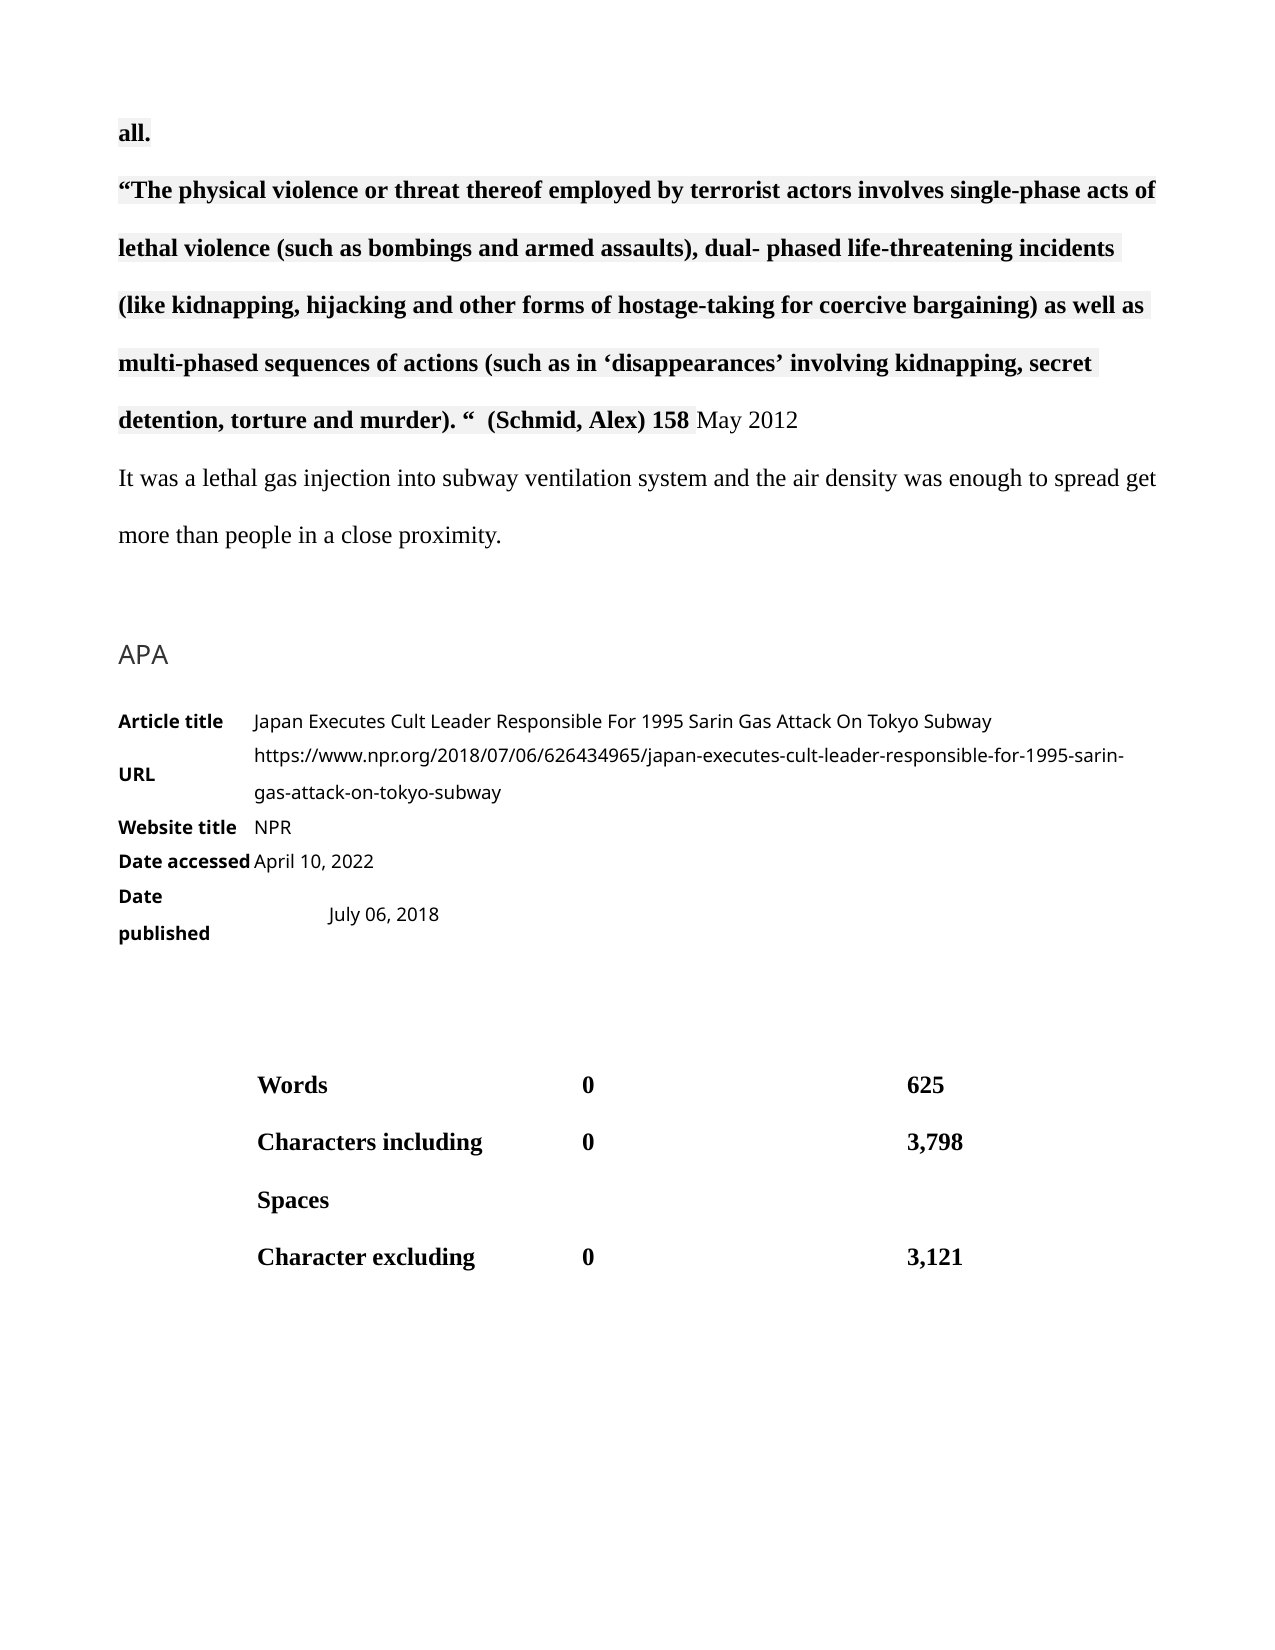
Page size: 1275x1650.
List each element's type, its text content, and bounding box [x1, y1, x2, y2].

table_header Article title [118, 708, 254, 743]
table_cell Characters including Spaces [182, 1127, 507, 1242]
table_cell 0 [507, 1127, 832, 1242]
text all. [118, 118, 1157, 147]
table_cell NPR [254, 814, 1157, 849]
table_header Words [182, 1070, 507, 1127]
table_cell July 06, 2018 [254, 884, 1157, 955]
text It was a lethal gas injection into subway ventilation system and the air density was enough to spread get more than people in a close proximity. [118, 463, 1157, 549]
table_cell Date accessed [118, 849, 254, 883]
table_header Japan Executes Cult Leader Responsible For 1995 Sarin Gas Attack On Tokyo Subway [254, 708, 1157, 743]
subtitle APA [118, 636, 1157, 672]
table_cell URL [118, 743, 254, 814]
table_cell 3,798 [832, 1127, 1157, 1242]
table_cell Website title [118, 814, 254, 849]
text “The physical violence or threat thereof employed by terrorist actors involves single-phase acts of lethal violence (such as bombings and armed assaults), dual- phased life-threatening incidents (like kidnapping, hijacking and other forms of hostage-taking for coercive bargaining) as well as multi-phased sequences of actions (such as in ‘disappearances’ involving kidnapping, secret detention, torture and murder). “ (Schmid, Alex) 158 May 2012 [118, 176, 1157, 434]
table_cell 3,121 [832, 1242, 1157, 1299]
table_cell https://www.npr.org/2018/07/06/626434965/japan-executes-cult-leader-responsible-for-1995-sarin-gas-attack-on-tokyo-subway [254, 743, 1157, 814]
table_header 625 [832, 1070, 1157, 1127]
table_cell Date published [118, 884, 254, 955]
table_cell April 10, 2022 [254, 849, 1157, 883]
table_cell 0 [507, 1242, 832, 1299]
table_cell Character excluding [182, 1242, 507, 1299]
table_header 0 [507, 1070, 832, 1127]
